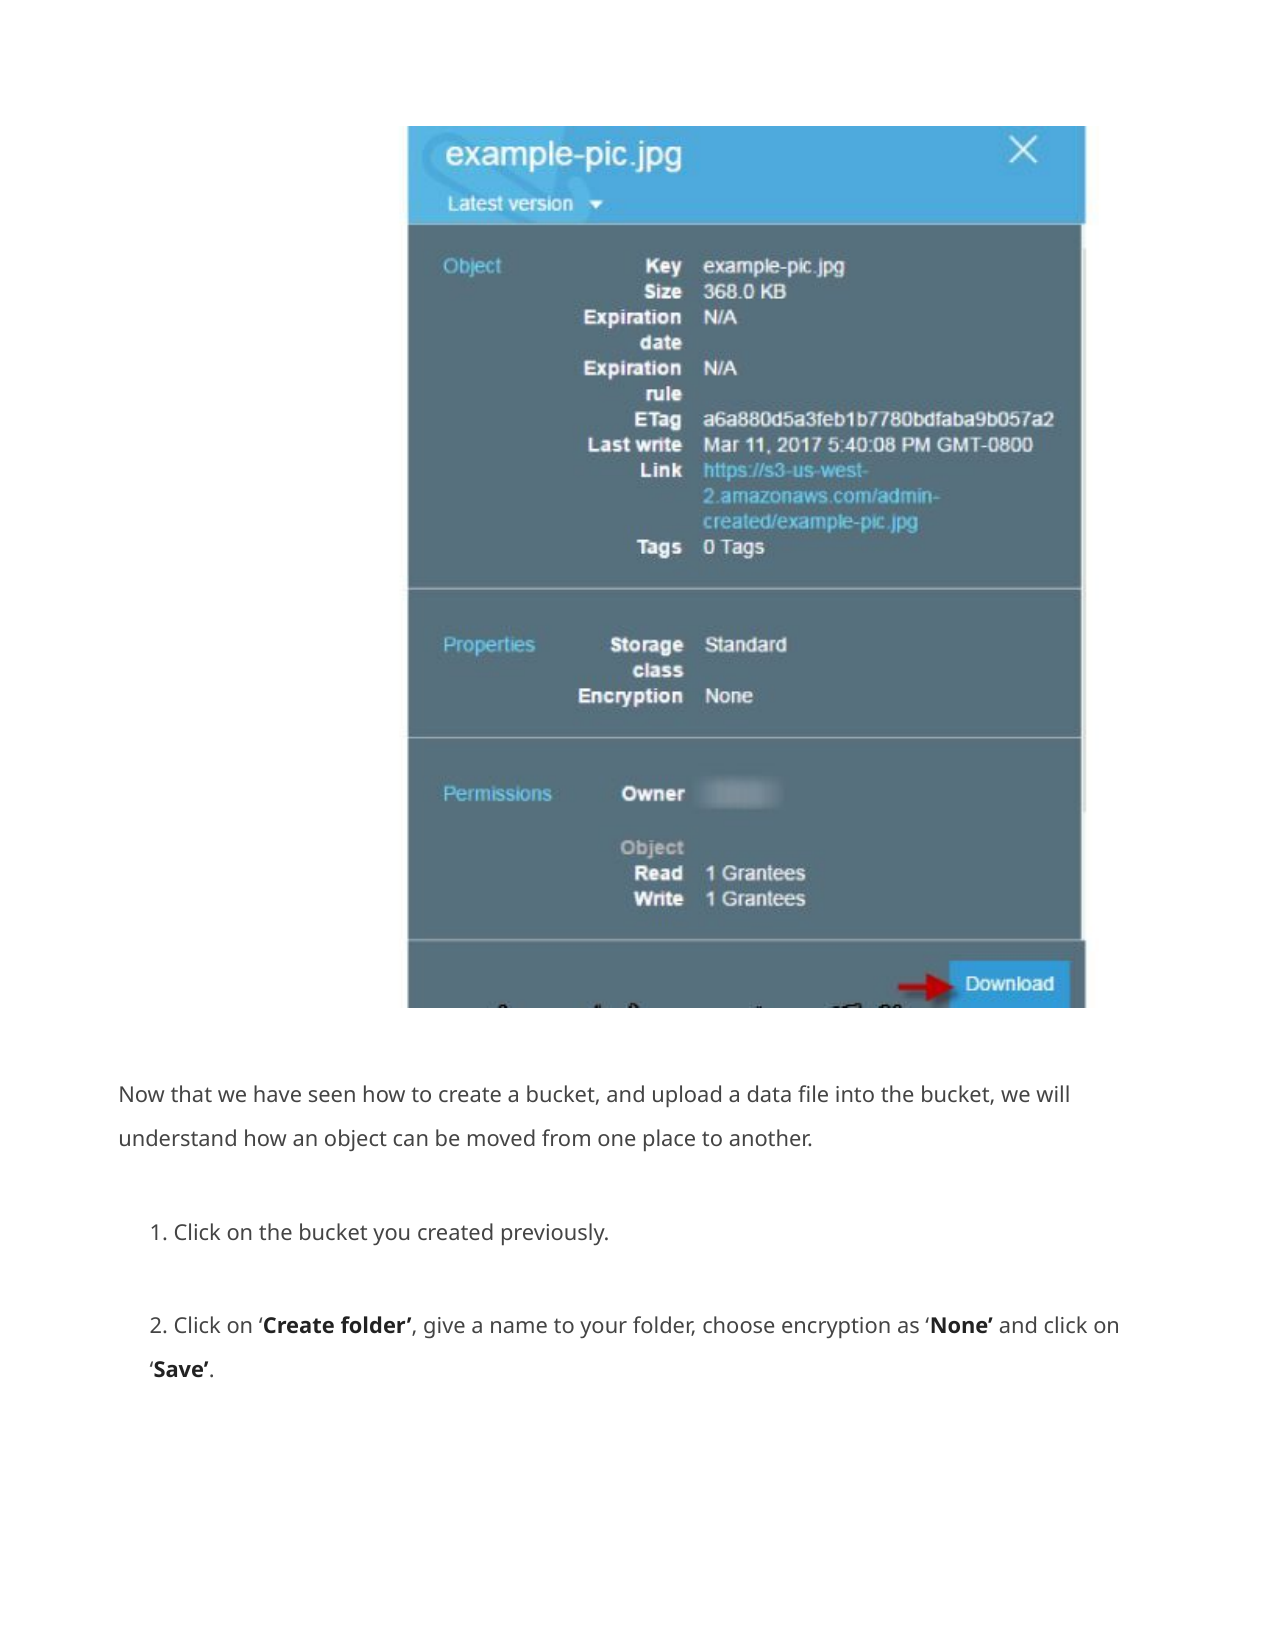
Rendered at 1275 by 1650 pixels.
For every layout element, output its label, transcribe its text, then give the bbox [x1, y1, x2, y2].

text 2. Click on ‘Create folder’, give a name to your folder, choose encryption as ‘None’ and click on ‘Save’. [149, 1296, 1157, 1384]
text 1. Click on the bucket you created previously. [149, 1202, 1157, 1246]
picture [126, 126, 1275, 1008]
text Now that we have seen how to create a bucket, and upload a data file into the bucket, we will understand how an object can be moved from one place to another. [118, 1065, 1157, 1152]
